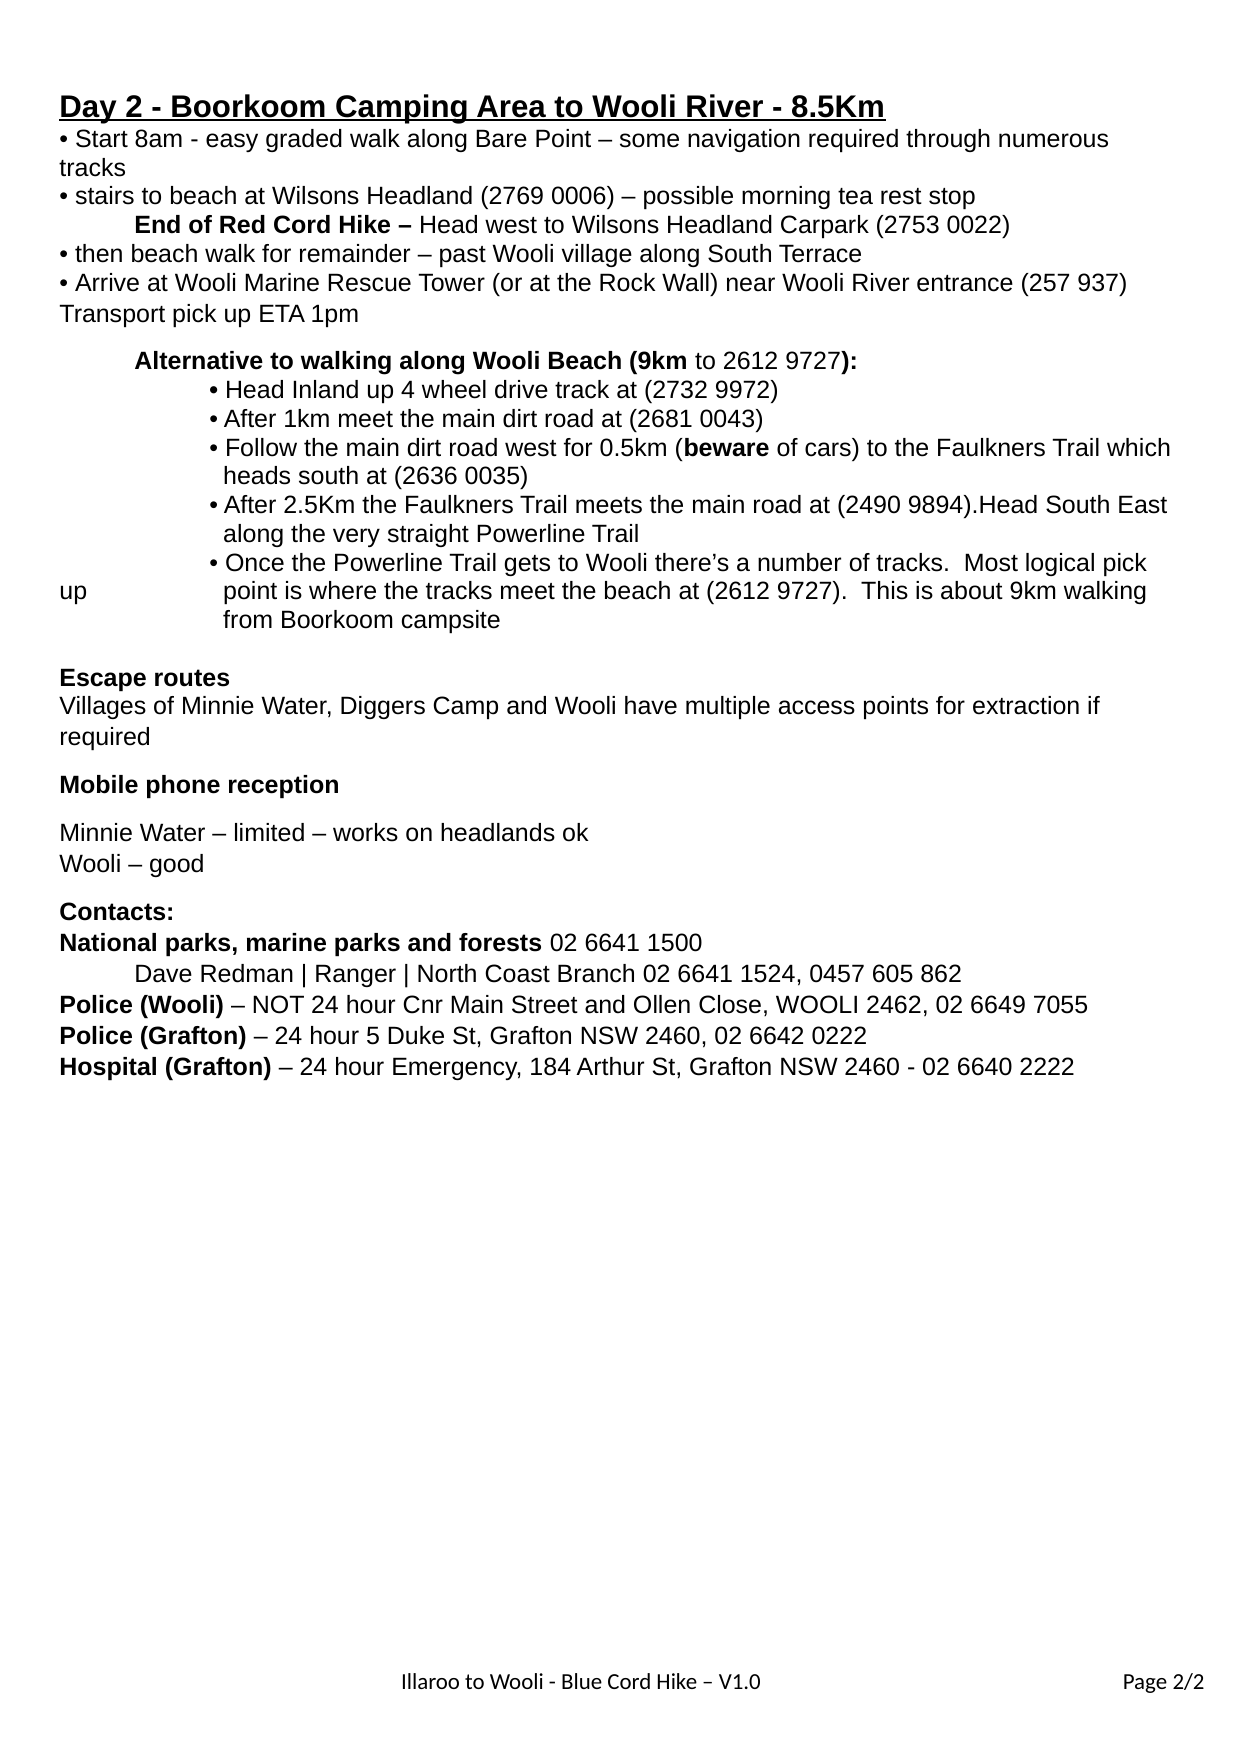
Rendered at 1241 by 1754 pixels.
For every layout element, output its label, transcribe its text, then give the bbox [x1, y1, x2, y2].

text Alternative to walking along Wooli Beach (9km to 2612 9727): • Head Inland up 4 wheel drive track at (2732 9972) [59, 346, 1181, 404]
text • Arrive at Wooli Marine Rescue Tower (or at the Rock Wall) near Wooli River entrance (257 937) Transport pick up ETA 1pm [59, 267, 1181, 327]
text • After 1km meet the main dirt road at (2681 0043) [59, 404, 1181, 432]
text Mobile phone reception [59, 770, 1181, 799]
text Escape routes [59, 662, 1181, 691]
text Minnie Water – limited – works on headlands ok Wooli – good [59, 818, 1181, 877]
text Villages of Minnie Water, Diggers Camp and Wooli have multiple access points for extraction if required [59, 691, 1181, 751]
text • Follow the main dirt road west for 0.5km (beware of cars) to the Faulkners Trail which heads south at (2636 0035) [59, 432, 1181, 490]
text • Start 8am - easy graded walk along Bare Point – some navigation required through numerous tracks [59, 124, 1181, 181]
text • Once the Powerline Trail gets to Wooli there’s a number of tracks. Most logical pick up point is where the tracks meet the beach at (2612 9727). This is about 9km walking from Boorkoom campsite [59, 547, 1181, 662]
text End of Red Cord Hike – Head west to Wilsons Headland Carpark (2753 0022) [59, 210, 1181, 239]
text Day 2 - Boorkoom Camping Area to Wooli River - 8.5Km [59, 88, 1181, 124]
text Contacts: National parks, marine parks and forests 02 6641 1500 Dave Redman | Ranger | North Coast Branch 02 6641 1524, 0457 605 862 Police (Wooli) – NOT 24 hour Cnr Main Street and Ollen Close, WOOLI 2462, 02 6649 7055 Police (Grafton) – 24 hour 5 Duke St, Grafton NSW 2460, 02 6642 0222 Hospital (Grafton) – 24 hour Emergency, 184 Arthur St, Grafton NSW 2460 - 02 6640 2222 [59, 896, 1181, 1080]
text • stairs to beach at Wilsons Headland (2769 0006) – possible morning tea rest stop [59, 181, 1181, 210]
text • then beach walk for remainder – past Wooli village along South Terrace [59, 239, 1181, 267]
text • After 2.5Km the Faulkners Trail meets the main road at (2490 9894).Head South East along the very straight Powerline Trail [59, 490, 1181, 547]
